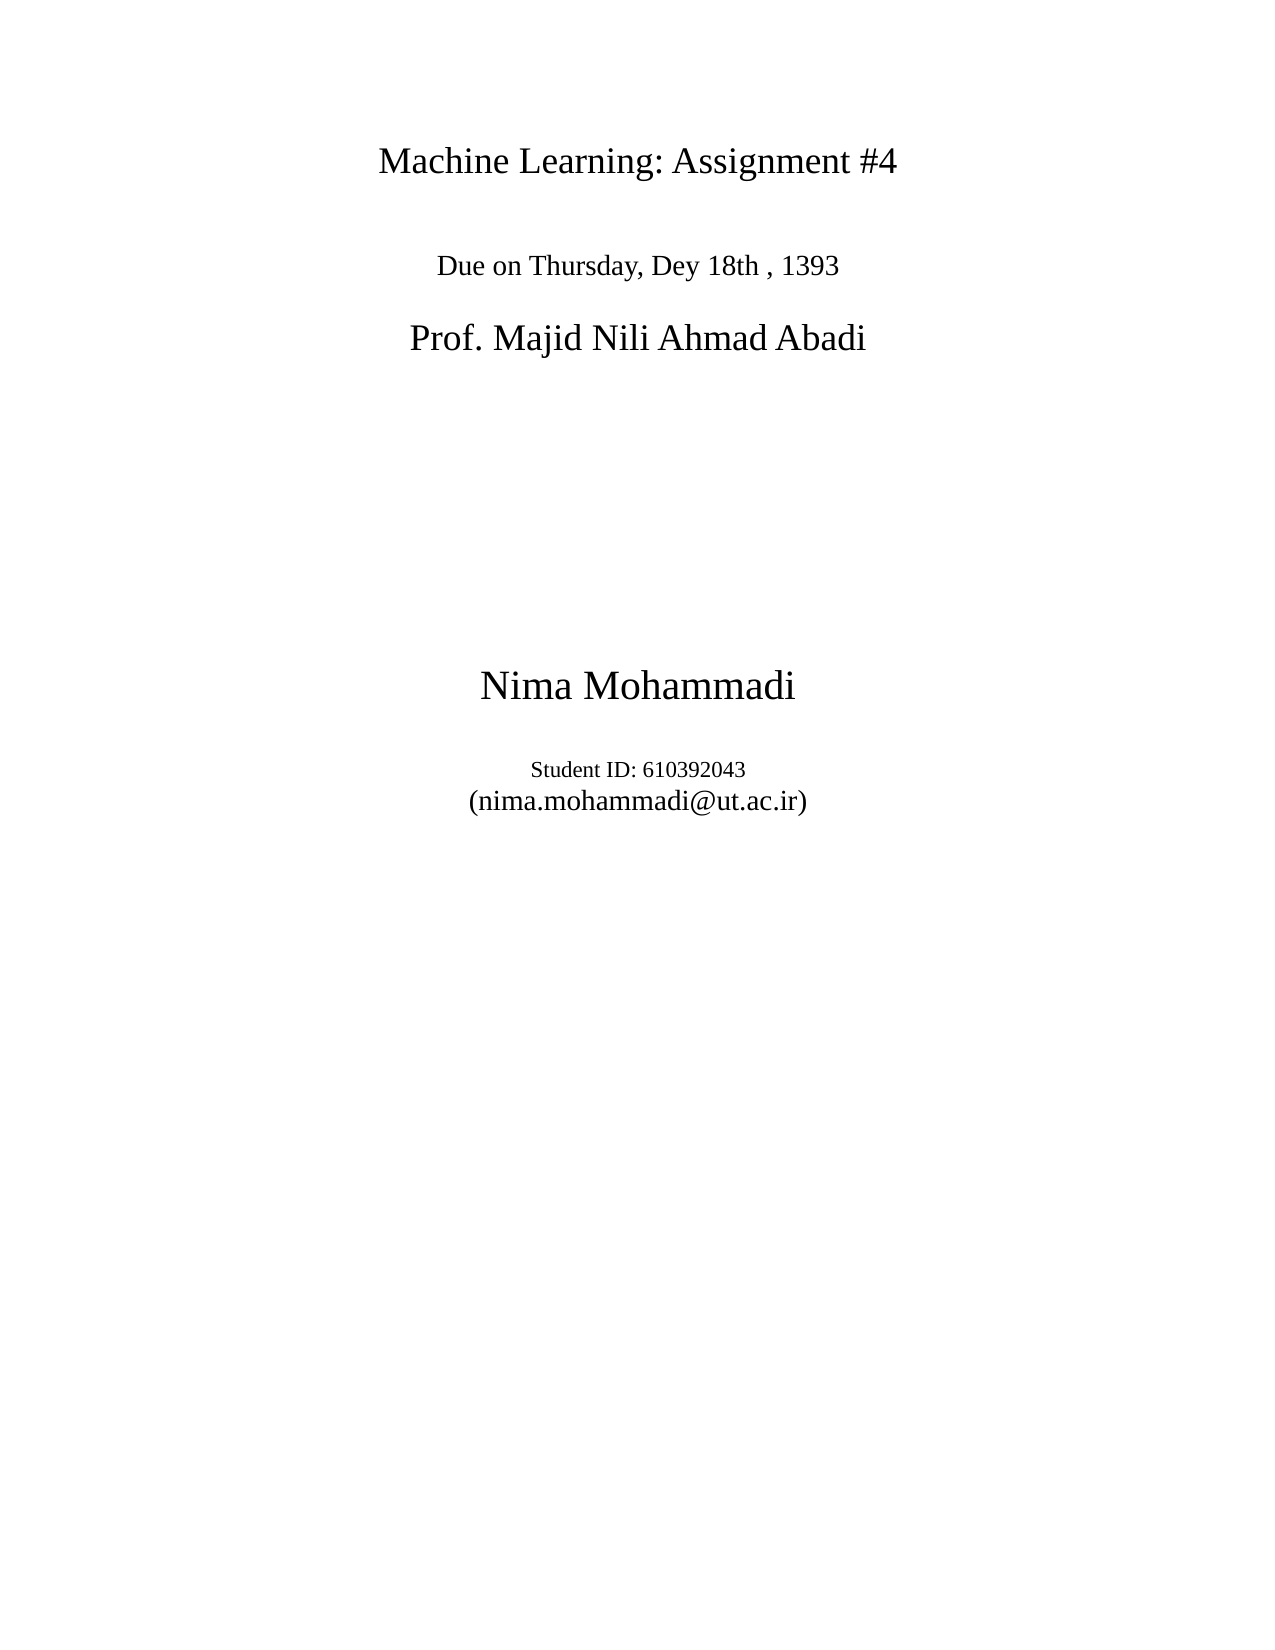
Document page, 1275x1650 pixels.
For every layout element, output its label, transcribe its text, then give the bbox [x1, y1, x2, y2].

text Nima Mohammadi [107, 661, 1168, 708]
text (nima.mohammadi@ut.ac.ir) [107, 783, 1168, 816]
text Due on Thursday, Dey 18th , 1393 [107, 248, 1168, 282]
text Machine Learning: Assignment #4 [107, 138, 1168, 181]
text Prof. Majid Nili Ahmad Abadi [107, 316, 1168, 359]
text Student ID: 610392043 [107, 756, 1168, 783]
